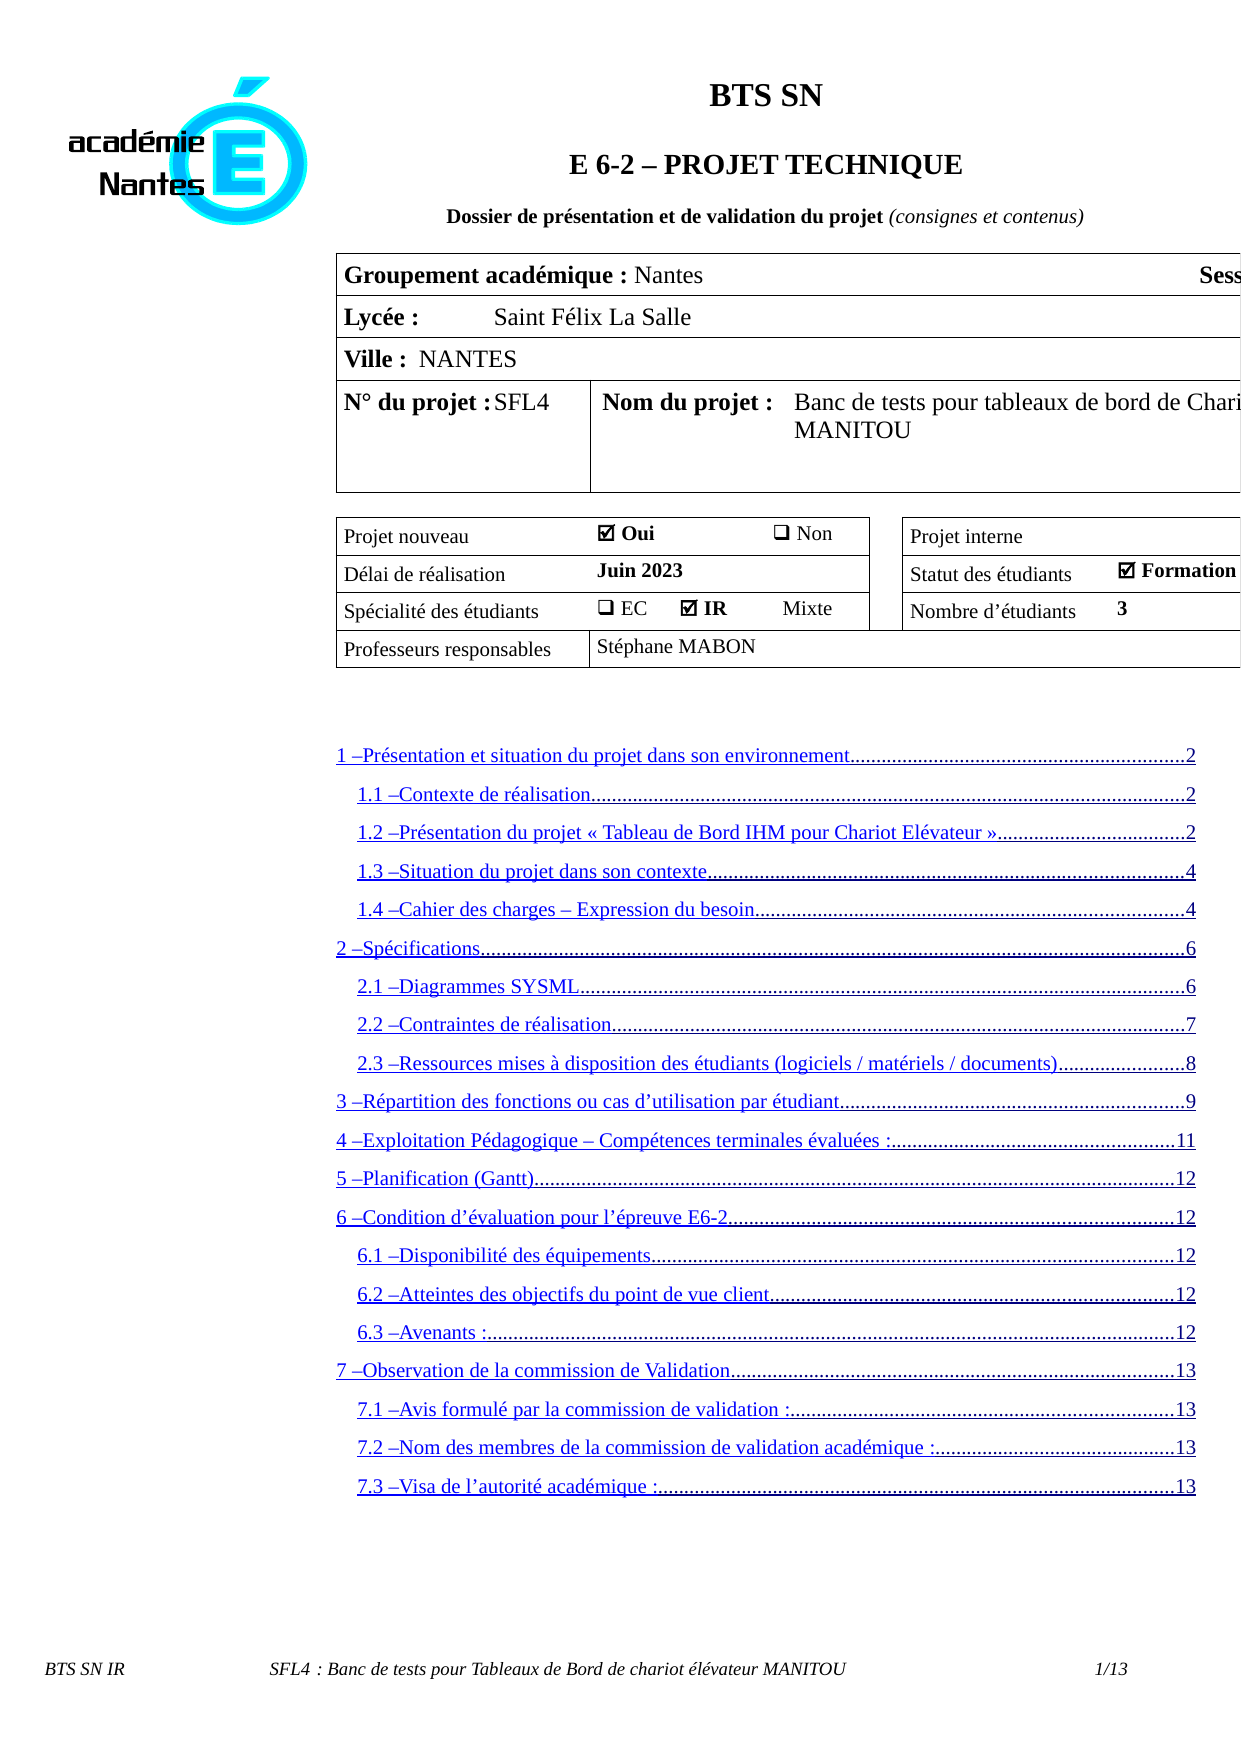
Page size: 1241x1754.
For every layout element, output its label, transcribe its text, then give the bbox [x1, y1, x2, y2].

table_cell [870, 555, 902, 592]
table_header  Oui  Non [1110, 518, 1240, 554]
text 6.2 – Atteintes des objectifs du point de vue client 12 [357, 1279, 1196, 1302]
table_header Groupement académique : Nantes [337, 254, 1045, 295]
text 7.3 – Visa de l’autorité académique : 13 [357, 1471, 1196, 1494]
text 7.2 – Nom des membres de la commission de validation académique : 13 [357, 1432, 1196, 1456]
text Dossier de présentation et de validation du projet (consignes et contenus) [336, 204, 1196, 228]
table_cell [591, 451, 1240, 492]
table_cell Stéphane MABON [590, 631, 1240, 667]
table_cell Professeurs responsables [337, 631, 589, 667]
text 2.1 – Diagrammes SYSML 6 [357, 971, 1196, 995]
table_header [870, 517, 902, 554]
text 7.1 – Avis formulé par la commission de validation : 13 [357, 1394, 1196, 1418]
table_cell Nombre d’étudiants [903, 593, 1109, 630]
table_cell [870, 592, 902, 630]
text 2 – Spécifications 6 [336, 933, 1196, 956]
text 6.3 – Avenants : 12 [357, 1317, 1196, 1341]
text 3 – Répartition des fonctions ou cas d’utilisation par étudiant 9 [336, 1086, 1196, 1110]
table_cell 3 [1110, 593, 1240, 630]
table_header Projet nouveau [337, 518, 589, 554]
text BTS SN [336, 75, 1196, 113]
table_header Projet interne [903, 518, 1109, 554]
text 1.4 – Cahier des charges – Expression du besoin 4 [357, 894, 1196, 918]
text 2.2 – Contraintes de réalisation 7 [357, 1009, 1196, 1033]
table_cell Lycée : Saint Félix La Salle [337, 296, 1240, 337]
table_cell Délai de réalisation [337, 556, 589, 592]
text E 6-2 – PROJET TECHNIQUE [336, 147, 1196, 180]
table_header  Oui  Non [589, 518, 869, 554]
table_cell [337, 451, 590, 492]
text [357, 1034, 1196, 1038]
text 5 – Planification (Gantt) 12 [336, 1163, 1196, 1187]
table_cell Spécialité des étudiants [337, 593, 589, 630]
table_header Session 2023 [1045, 254, 1240, 295]
text 6.1 – Disponibilité des équipements 12 [357, 1240, 1196, 1264]
text 1 – Présentation et situation du projet dans son environnement 2 [336, 741, 1196, 764]
table_cell Juin 2023 [589, 556, 869, 592]
table_cell Nom du projet : Banc de tests pour tableaux de bord de Chariots Elévateurs MANITOU [591, 381, 1240, 451]
text 1.1 – Contexte de réalisation 2 [357, 779, 1196, 803]
table_cell  Formation initiale Apprentissage [1110, 556, 1240, 592]
table_cell N° du projet : SFL4 [337, 381, 590, 451]
text 4 – Exploitation Pédagogique – Compétences terminales évaluées : 11 [336, 1125, 1196, 1149]
text 1.3 – Situation du projet dans son contexte 4 [357, 856, 1196, 879]
text 6 – Condition d’évaluation pour l’épreuve E6-2 12 [336, 1202, 1196, 1225]
table_cell Ville : NANTES [337, 338, 1240, 379]
text 7 – Observation de la commission de Validation 13 [336, 1356, 1196, 1379]
table_cell  EC  IR Mixte [589, 593, 869, 630]
table_cell Statut des étudiants [903, 556, 1109, 592]
text 1.2 – Présentation du projet « Tableau de Bord IHM pour Chariot Elévateur » 2 [357, 817, 1196, 841]
text 2.3 – Ressources mises à disposition des étudiants (logiciels / matériels / documents) 8 [357, 1048, 1196, 1072]
